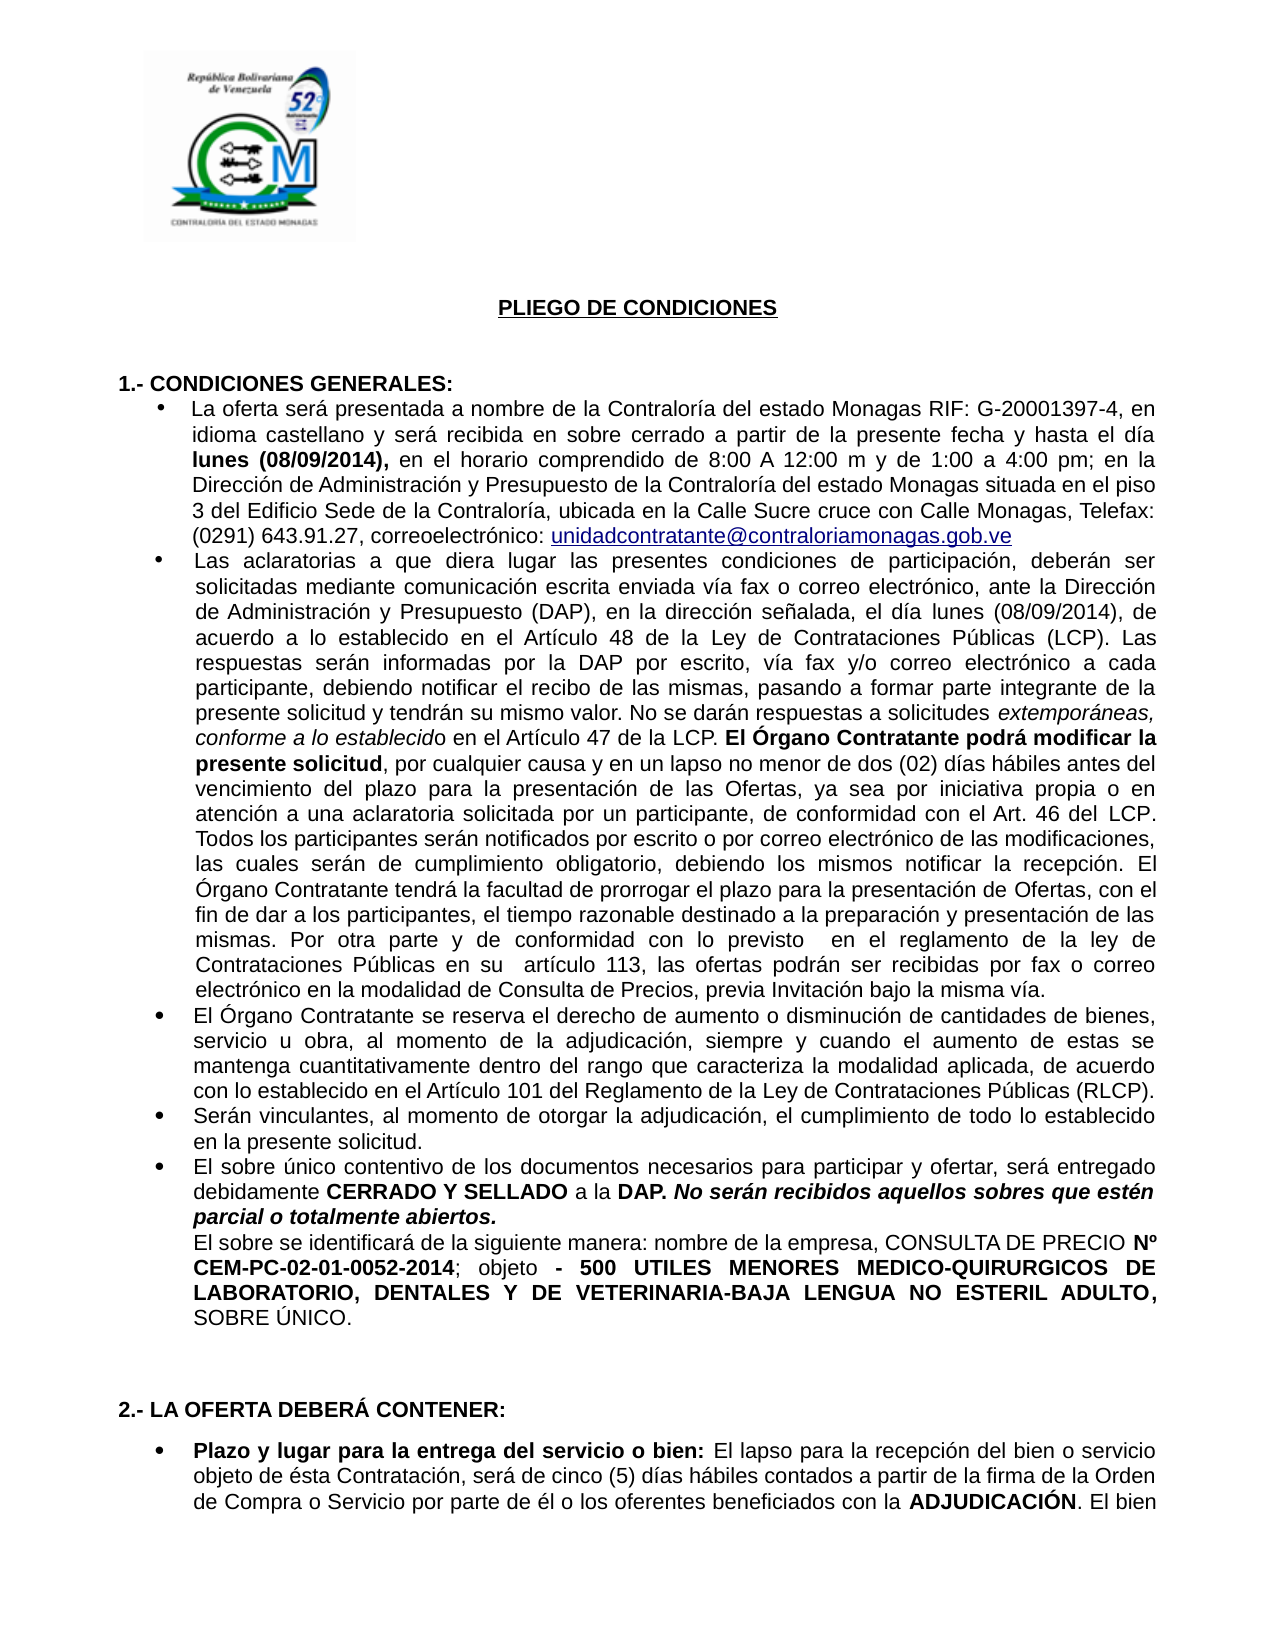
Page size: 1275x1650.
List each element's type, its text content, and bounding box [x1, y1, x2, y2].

text PLIEGO DE CONDICIONES [118, 295, 1157, 320]
text 2.- LA OFERTA DEBERÁ CONTENER: [118, 1397, 1157, 1422]
list Las aclaratorias a que diera lugar las presentes condiciones de participación, deberán ser solicitadas mediante comunicación escrita enviada vía fax o correo electrónico, ante la Dirección de Administración y Presupuesto (DAP), en la dirección señalada, el día lunes (08/09/2014), de acuerdo a lo establecido en el Artículo 48 de la Ley de Contrataciones Públicas (LCP). Las respuestas serán informadas por la DAP por escrito, vía fax y/o correo electrónico a cada participante, debiendo notificar el recibo de las mismas, pasando a formar parte integrante de la presente solicitud y tendrán su mismo valor. No se darán respuestas a solicitudes extemporáneas, conforme a lo establecido en el Artículo 47 de la LCP. El Órgano Contratante podrá modificar la presente solicitud, por cualquier causa y en un lapso no menor de dos (02) días hábiles antes del vencimiento del plazo para la presentación de las Ofertas, ya sea por iniciativa propia o en atención a una aclaratoria solicitada por un participante, de conformidad con el Art. 46 del LCP. Todos los participantes serán notificados por escrito o por correo electrónico de las modificaciones, las cuales serán de cumplimiento obligatorio, debiendo los mismos notificar la recepción. El Órgano Contratante tendrá la facultad de prorrogar el plazo para la presentación de Ofertas, con el fin de dar a los participantes, el tiempo razonable destinado a la preparación y presentación de las mismas. Por otra parte y de conformidad con lo previsto en el reglamento de la ley de Contrataciones Públicas en su artículo 113, las ofertas podrán ser recibidas por fax o correo electrónico en la modalidad de Consulta de Precios, previa Invitación bajo la misma vía. [154, 548, 1157, 1002]
text 1.- CONDICIONES GENERALES: [118, 371, 1157, 396]
list Plazo y lugar para la entrega del servicio o bien: El lapso para la recepción del bien o servicio objeto de ésta Contratación, será de cinco (5) días hábiles contados a partir de la firma de la Orden de Compra o Servicio por parte de él o los oferentes beneficiados con la ADJUDICACIÓN. El bien [156, 1438, 1157, 1514]
picture [141, 48, 359, 245]
list El sobre único contentivo de los documentos necesarios para participar y ofertar, será entregado debidamente CERRADO Y SELLADO a la DAP. No serán recibidos aquellos sobres que estén parcial o totalmente abiertos. [156, 1154, 1157, 1229]
list Serán vinculantes, al momento de otorgar la adjudicación, el cumplimiento de todo lo establecido en la presente solicitud. [156, 1103, 1157, 1154]
list La oferta será presentada a nombre de la Contraloría del estado Monagas RIF: G-20001397-4, en idioma castellano y será recibida en sobre cerrado a partir de la presente fecha y hasta el día lunes (08/09/2014), en el horario comprendido de 8:00 A 12:00 m y de 1:00 a 4:00 pm; en la Dirección de Administración y Presupuesto de la Contraloría del estado Monagas situada en el piso 3 del Edificio Sede de la Contraloría, ubicada en la Calle Sucre cruce con Calle Monagas, Telefax: (0291) 643.91.27, correoelectrónico: unidadcontratante@contraloriamonagas.gob.ve [157, 396, 1157, 548]
text El sobre se identificará de la siguiente manera: nombre de la empresa, CONSULTA DE PRECIO Nº CEM-PC-02-01-0052-2014; objeto - 500 UTILES MENORES MEDICO-QUIRURGICOS DE LABORATORIO, DENTALES Y DE VETERINARIA-BAJA LENGUA NO ESTERIL ADULTO, SOBRE ÚNICO. [193, 1229, 1157, 1330]
list El Órgano Contratante se reserva el derecho de aumento o disminución de cantidades de bienes, servicio u obra, al momento de la adjudicación, siempre y cuando el aumento de estas se mantenga cuantitativamente dentro del rango que caracteriza la modalidad aplicada, de acuerdo con lo establecido en el Artículo 101 del Reglamento de la Ley de Contrataciones Públicas (RLCP). [156, 1002, 1157, 1103]
